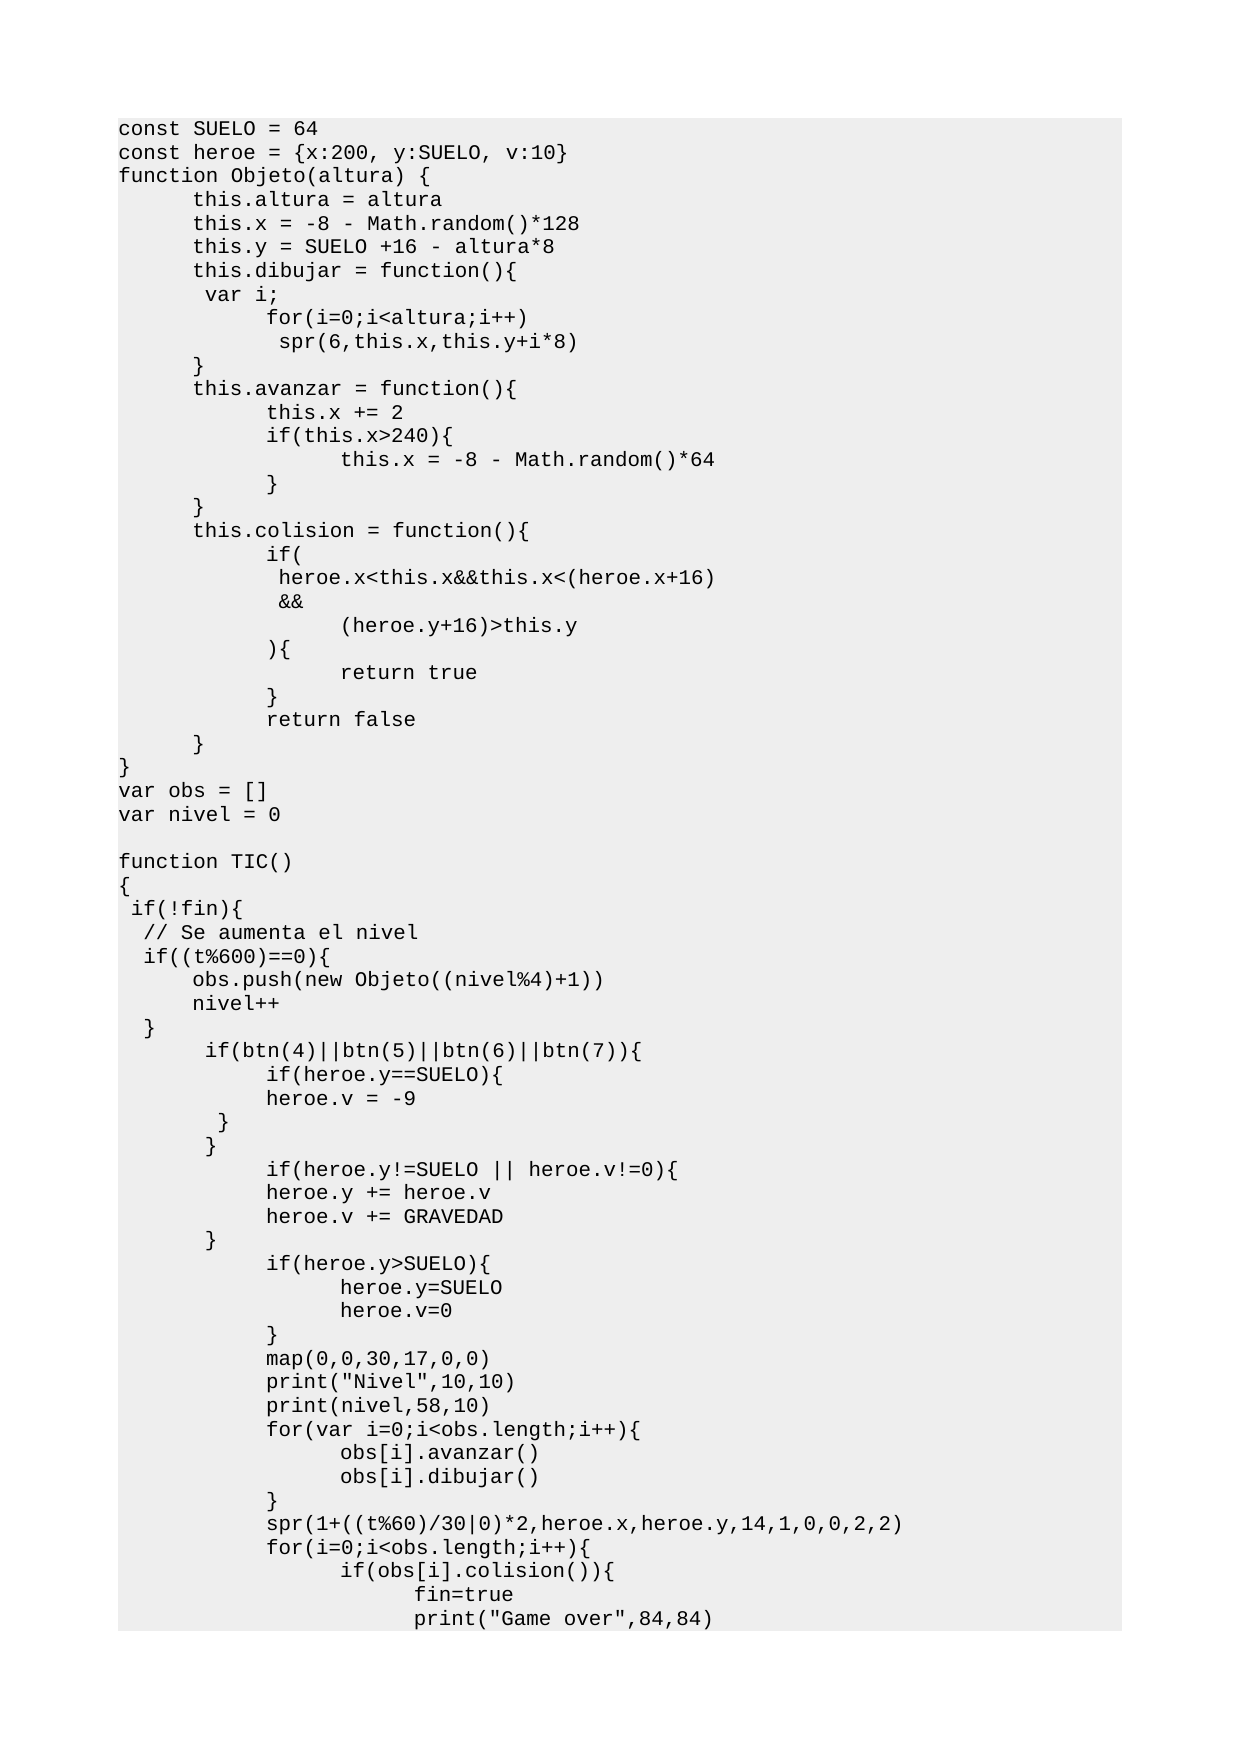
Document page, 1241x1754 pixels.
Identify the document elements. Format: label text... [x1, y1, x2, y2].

text } [118, 1229, 1122, 1253]
text obs[i].dibujar() [118, 1466, 1122, 1489]
text heroe.y=SUELO [118, 1277, 1122, 1300]
text this.altura = altura [118, 189, 1122, 213]
text this.x = -8 - Math.random()*64 [118, 449, 1122, 473]
text if(heroe.y==SUELO){ [118, 1064, 1122, 1088]
text && [118, 591, 1122, 615]
text map(0,0,30,17,0,0) [118, 1348, 1122, 1371]
text } [118, 473, 1122, 496]
text for(i=0;i<altura;i++) [118, 307, 1122, 331]
text print("Nivel",10,10) [118, 1371, 1122, 1395]
text this.colision = function(){ [118, 520, 1122, 544]
text var obs = [] [118, 780, 1122, 804]
text obs[i].avanzar() [118, 1442, 1122, 1466]
text print("Game over",84,84) [118, 1608, 1122, 1631]
text function TIC() [118, 851, 1122, 875]
text this.dibujar = function(){ [118, 260, 1122, 284]
text } [118, 686, 1122, 709]
text this.x = -8 - Math.random()*128 [118, 213, 1122, 236]
text } [118, 1135, 1122, 1158]
text this.x += 2 [118, 402, 1122, 426]
text if( [118, 544, 1122, 567]
text fin=true [118, 1584, 1122, 1608]
text this.avanzar = function(){ [118, 378, 1122, 402]
text heroe.y += heroe.v [118, 1182, 1122, 1206]
text var i; [118, 284, 1122, 307]
text return true [118, 662, 1122, 686]
text spr(1+((t%60)/30|0)*2,heroe.x,heroe.y,14,1,0,0,2,2) [118, 1513, 1122, 1537]
text heroe.v=0 [118, 1300, 1122, 1324]
text } [118, 1111, 1122, 1135]
text heroe.v = -9 [118, 1088, 1122, 1111]
text heroe.x<this.x&&this.x<(heroe.x+16) [118, 567, 1122, 591]
text if(heroe.y>SUELO){ [118, 1253, 1122, 1277]
text for(i=0;i<obs.length;i++){ [118, 1537, 1122, 1561]
text if(this.x>240){ [118, 426, 1122, 449]
text } [118, 757, 1122, 780]
text (heroe.y+16)>this.y [118, 615, 1122, 638]
text heroe.v += GRAVEDAD [118, 1206, 1122, 1229]
text const SUELO = 64 [118, 118, 1122, 142]
text print(nivel,58,10) [118, 1395, 1122, 1419]
text } [118, 733, 1122, 757]
text obs.push(new Objeto((nivel%4)+1)) [118, 969, 1122, 993]
text } [118, 1017, 1122, 1040]
text for(var i=0;i<obs.length;i++){ [118, 1419, 1122, 1442]
text { [118, 875, 1122, 898]
text if(!fin){ [118, 898, 1122, 922]
text spr(6,this.x,this.y+i*8) [118, 331, 1122, 354]
text if((t%600)==0){ [118, 946, 1122, 969]
text function Objeto(altura) { [118, 165, 1122, 189]
text } [118, 1324, 1122, 1348]
text return false [118, 709, 1122, 733]
text const heroe = {x:200, y:SUELO, v:10} [118, 142, 1122, 165]
text ){ [118, 638, 1122, 662]
text } [118, 496, 1122, 520]
text var nivel = 0 [118, 804, 1122, 827]
text nivel++ [118, 993, 1122, 1017]
text if(obs[i].colision()){ [118, 1561, 1122, 1584]
text if(btn(4)||btn(5)||btn(6)||btn(7)){ [118, 1040, 1122, 1064]
text this.y = SUELO +16 - altura*8 [118, 236, 1122, 260]
text // Se aumenta el nivel [118, 922, 1122, 946]
text if(heroe.y!=SUELO || heroe.v!=0){ [118, 1158, 1122, 1182]
text } [118, 354, 1122, 378]
text } [118, 1489, 1122, 1513]
